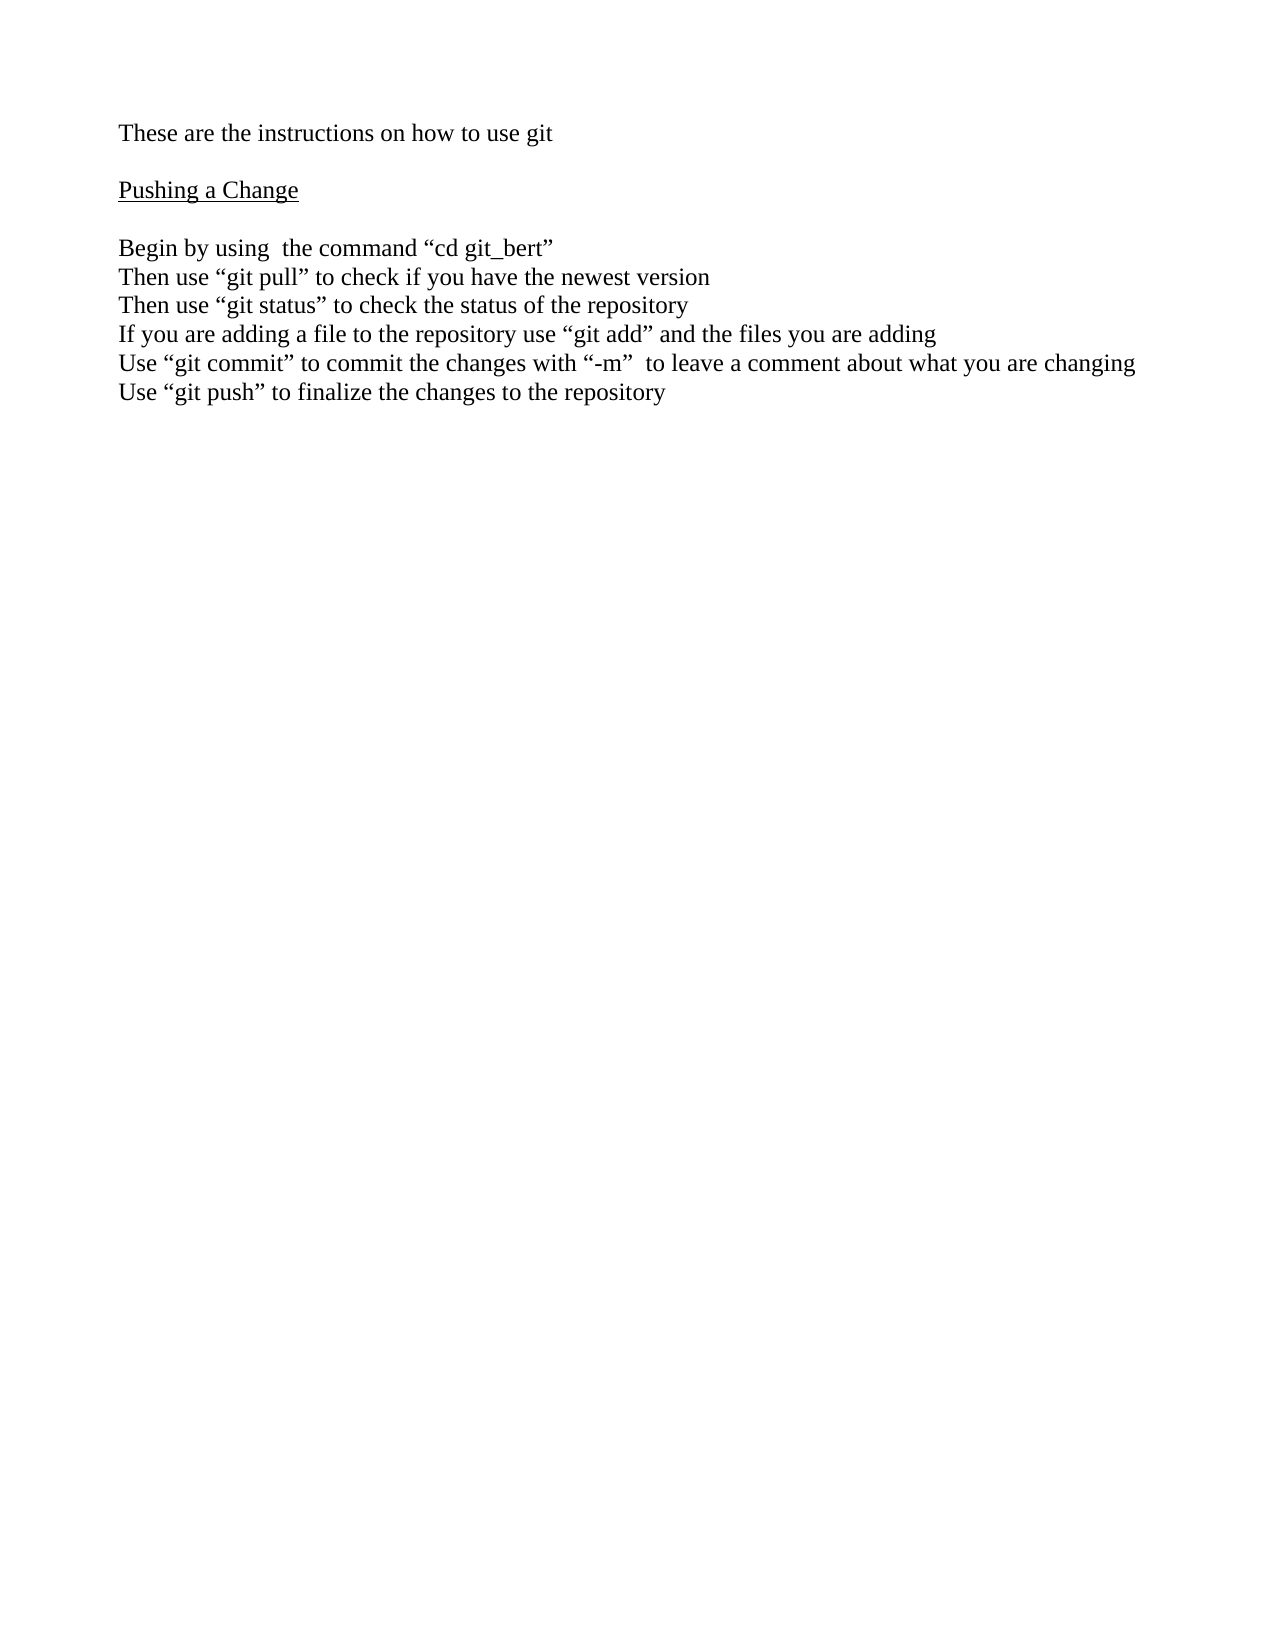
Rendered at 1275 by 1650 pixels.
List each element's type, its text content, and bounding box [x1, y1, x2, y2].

text Then use “git pull” to check if you have the newest version [118, 262, 1157, 291]
text Use “git commit” to commit the changes with “-m” to leave a comment about what you are changing [118, 348, 1157, 377]
text Use “git push” to finalize the changes to the repository [118, 377, 1157, 406]
text If you are adding a file to the repository use “git add” and the files you are adding [118, 319, 1157, 348]
text Then use “git status” to check the status of the repository [118, 291, 1157, 319]
text Begin by using the command “cd git_bert” [118, 233, 1157, 262]
text These are the instructions on how to use git [118, 118, 1157, 147]
text Pushing a Change [118, 176, 1157, 204]
